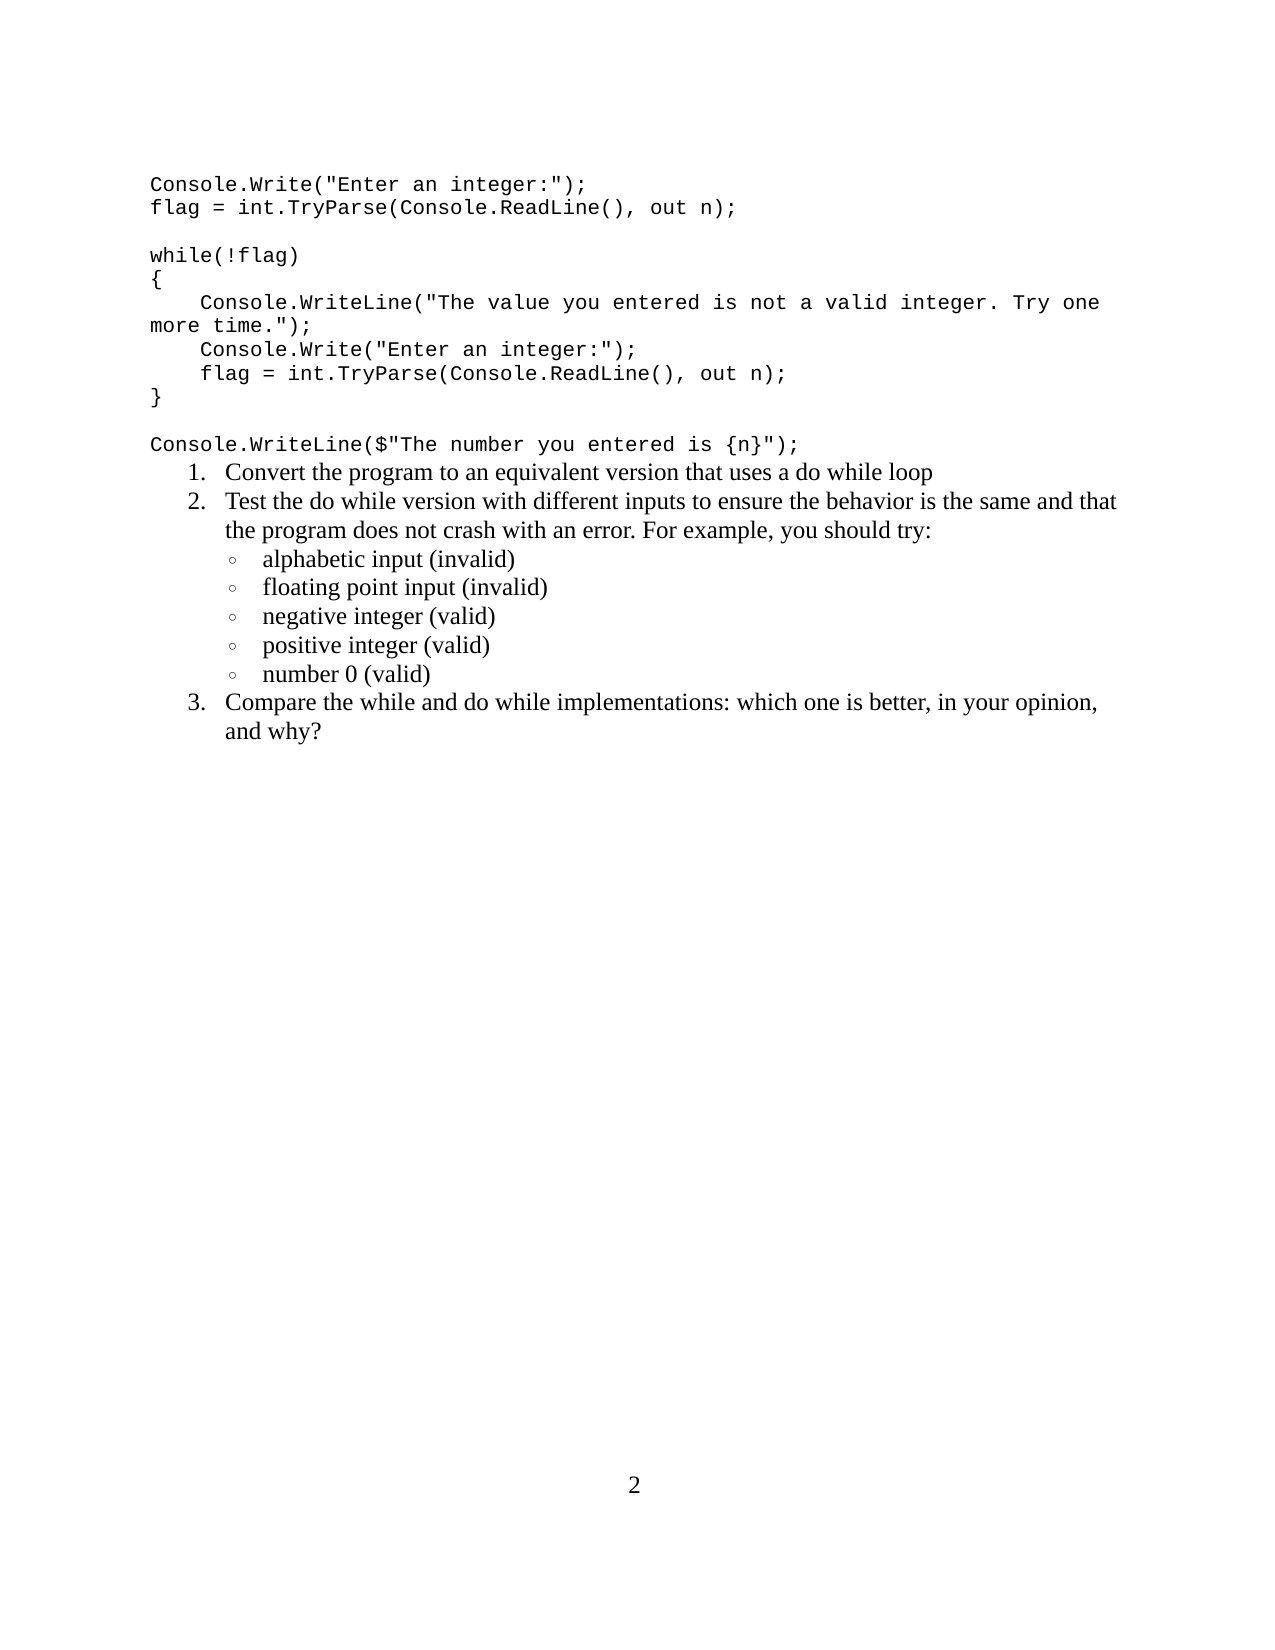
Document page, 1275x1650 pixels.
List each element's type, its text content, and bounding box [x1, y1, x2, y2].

list Compare the while and do while implementations: which one is better, in your opinion, and why? [187, 687, 1125, 745]
text flag = int.TryParse(Console.ReadLine(), out n); [150, 363, 1125, 386]
list negative integer (valid) [225, 601, 1125, 630]
list number 0 (valid) [225, 659, 1125, 687]
text Console.Write("Enter an integer:"); [150, 174, 1125, 197]
text Console.Write("Enter an integer:"); [150, 339, 1125, 363]
list floating point input (invalid) [225, 572, 1125, 601]
text while(!flag) [150, 244, 1125, 268]
text Console.WriteLine($"The number you entered is {n}"); [150, 434, 1125, 457]
text flag = int.TryParse(Console.ReadLine(), out n); [150, 197, 1125, 221]
text { [150, 268, 1125, 292]
text } [150, 386, 1125, 410]
text Console.WriteLine("The value you entered is not a valid integer. Try one more time."); [150, 292, 1125, 339]
list positive integer (valid) [225, 630, 1125, 659]
list Convert the program to an equivalent version that uses a do while loop [187, 457, 1125, 486]
list Test the do while version with different inputs to ensure the behavior is the same and that the program does not crash with an error. For example, you should try: [187, 486, 1125, 544]
list alphabetic input (invalid) [225, 544, 1125, 572]
